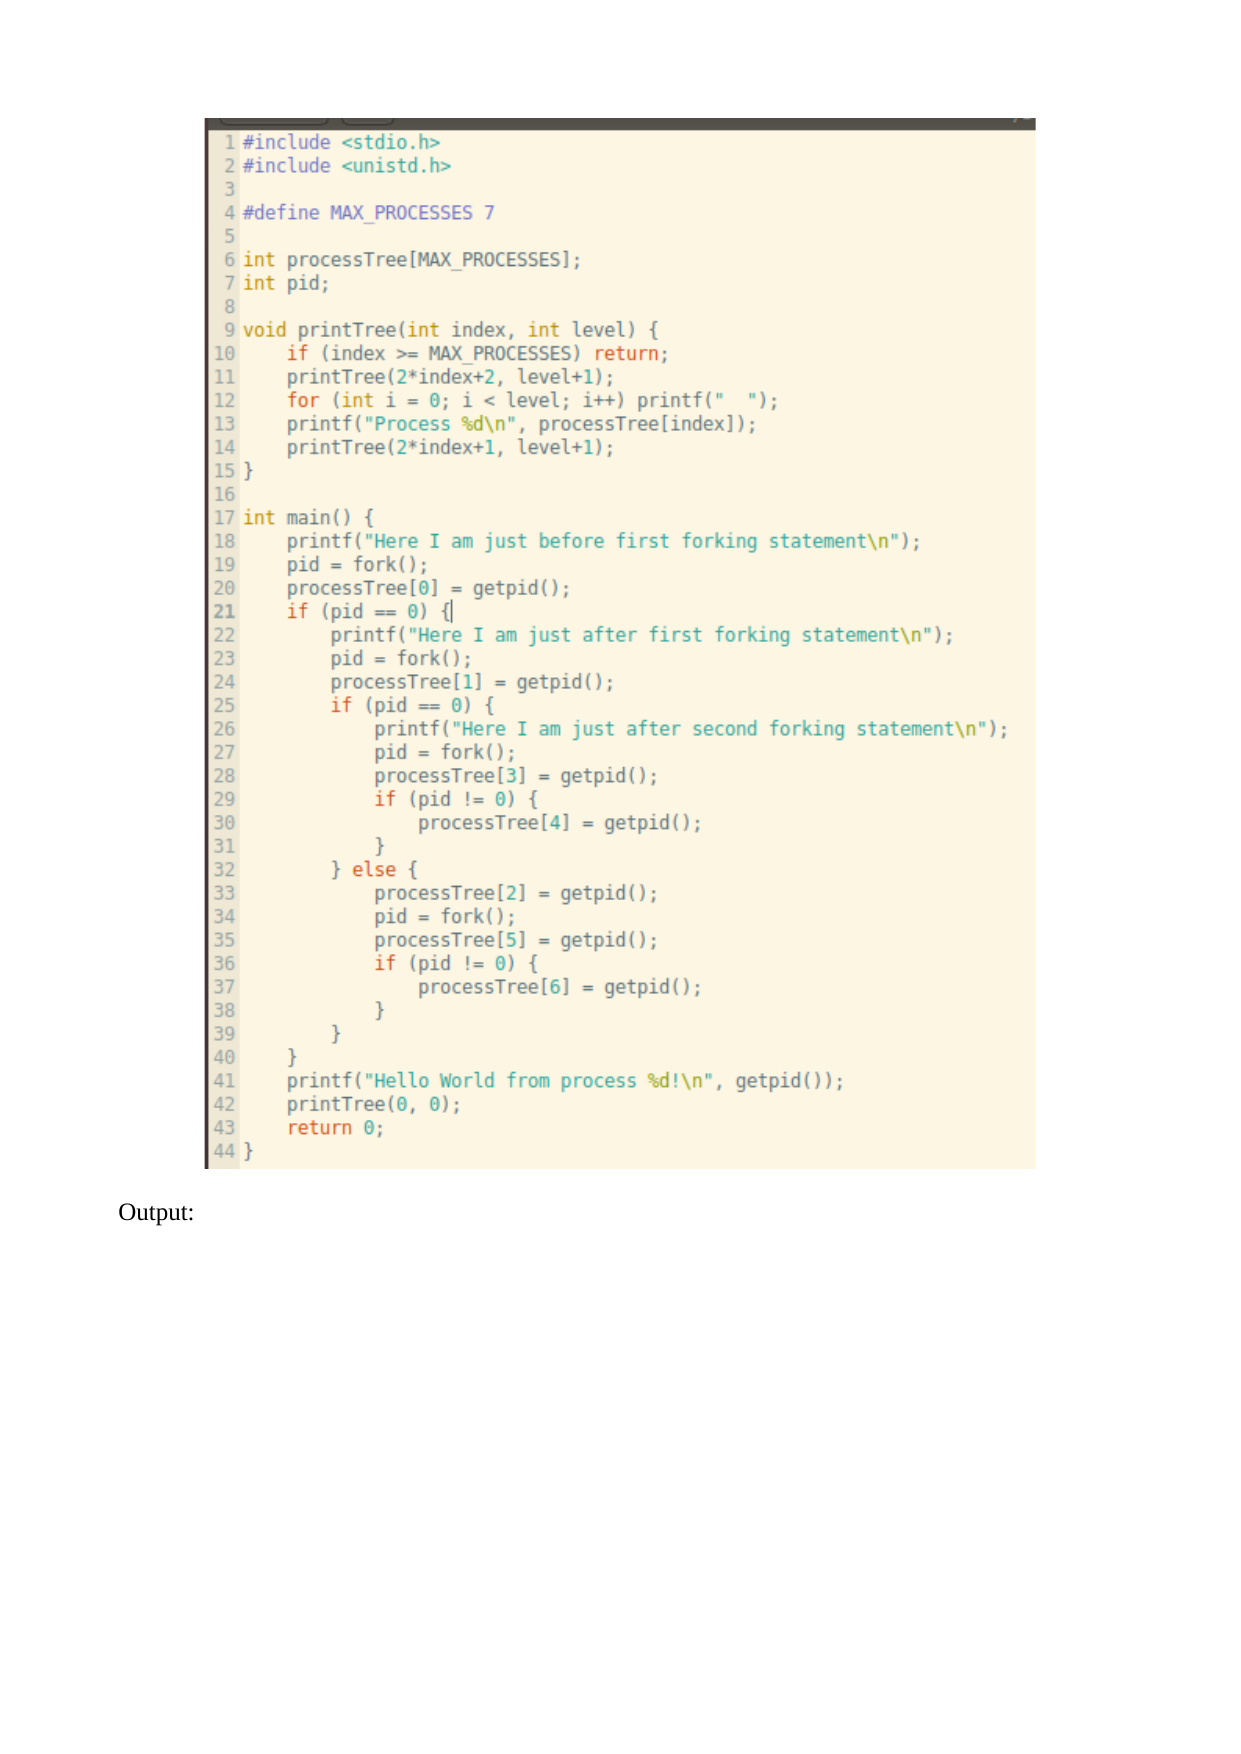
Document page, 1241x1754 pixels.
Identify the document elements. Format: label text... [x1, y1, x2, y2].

text Output: [118, 1197, 1122, 1226]
picture [204, 118, 1036, 1169]
